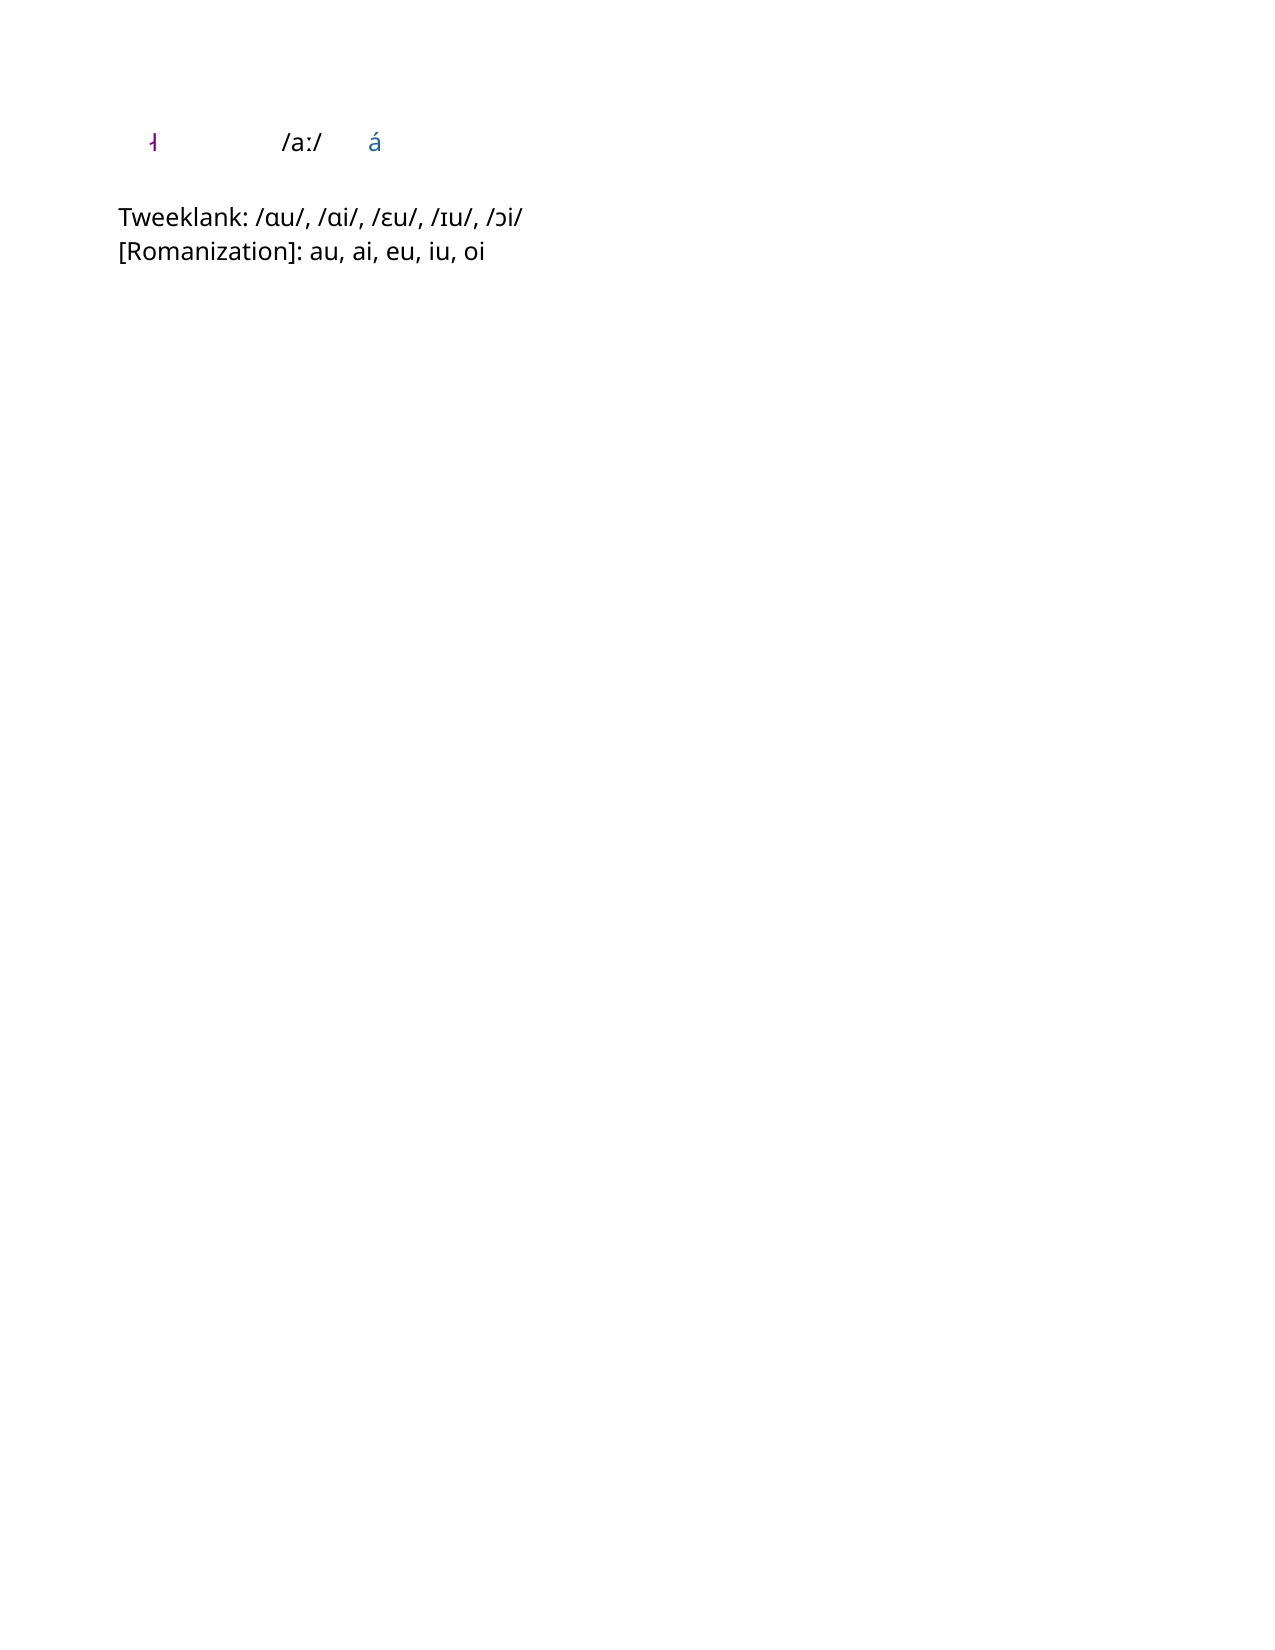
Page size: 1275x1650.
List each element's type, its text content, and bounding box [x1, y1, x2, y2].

table_cell á [335, 119, 415, 165]
table_cell [416, 119, 555, 165]
text Tweeklank: /ɑu/, /ɑi/, /ɛu/, /ɪu/, /ɔi/ [118, 200, 1157, 234]
table_cell ᛆ [119, 119, 188, 165]
text [Romanization]: au, ai, eu, iu, oi [118, 234, 1157, 268]
table_cell [189, 119, 268, 165]
table_cell /aː/ [269, 119, 334, 165]
